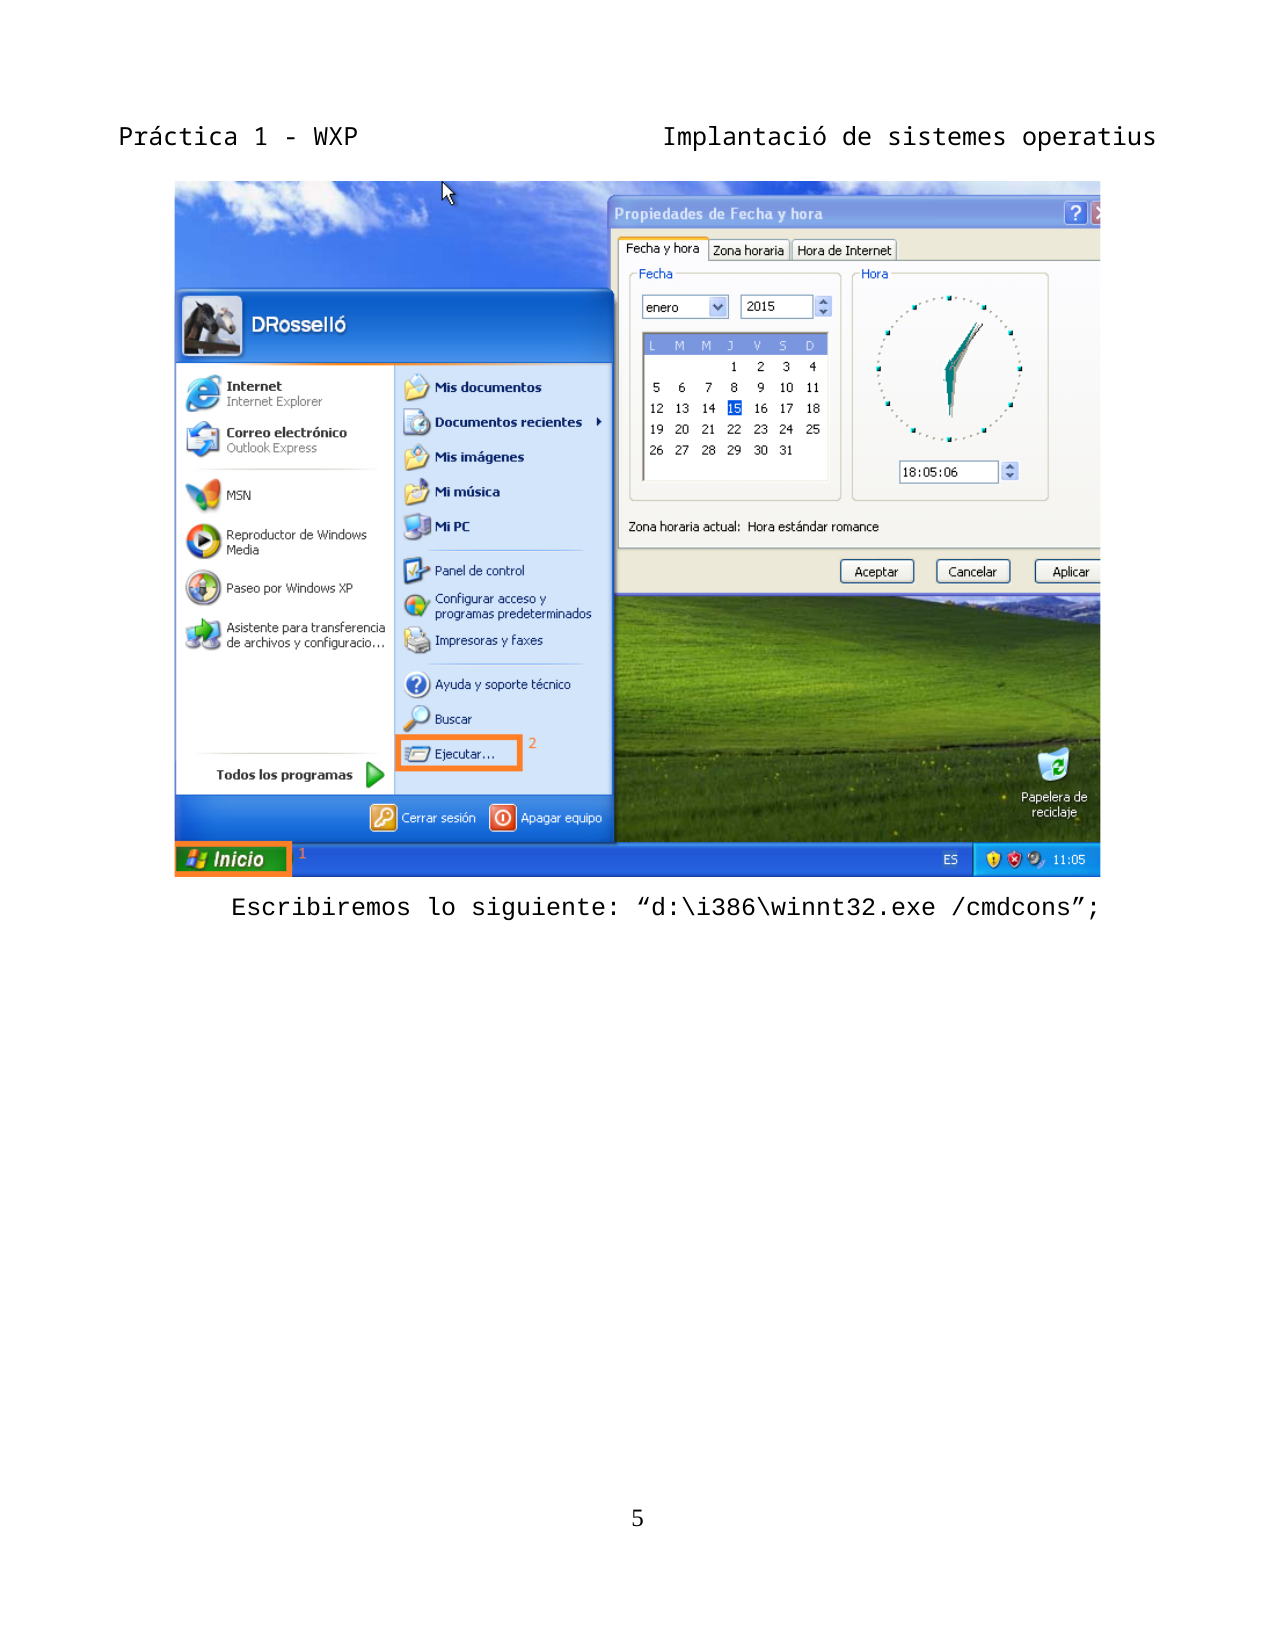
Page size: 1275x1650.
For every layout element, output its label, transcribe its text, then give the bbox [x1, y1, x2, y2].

picture [174, 181, 1101, 877]
text Escribiremos lo siguiente: “d:\i386\winnt32.exe /cmdcons”; [231, 894, 1157, 923]
